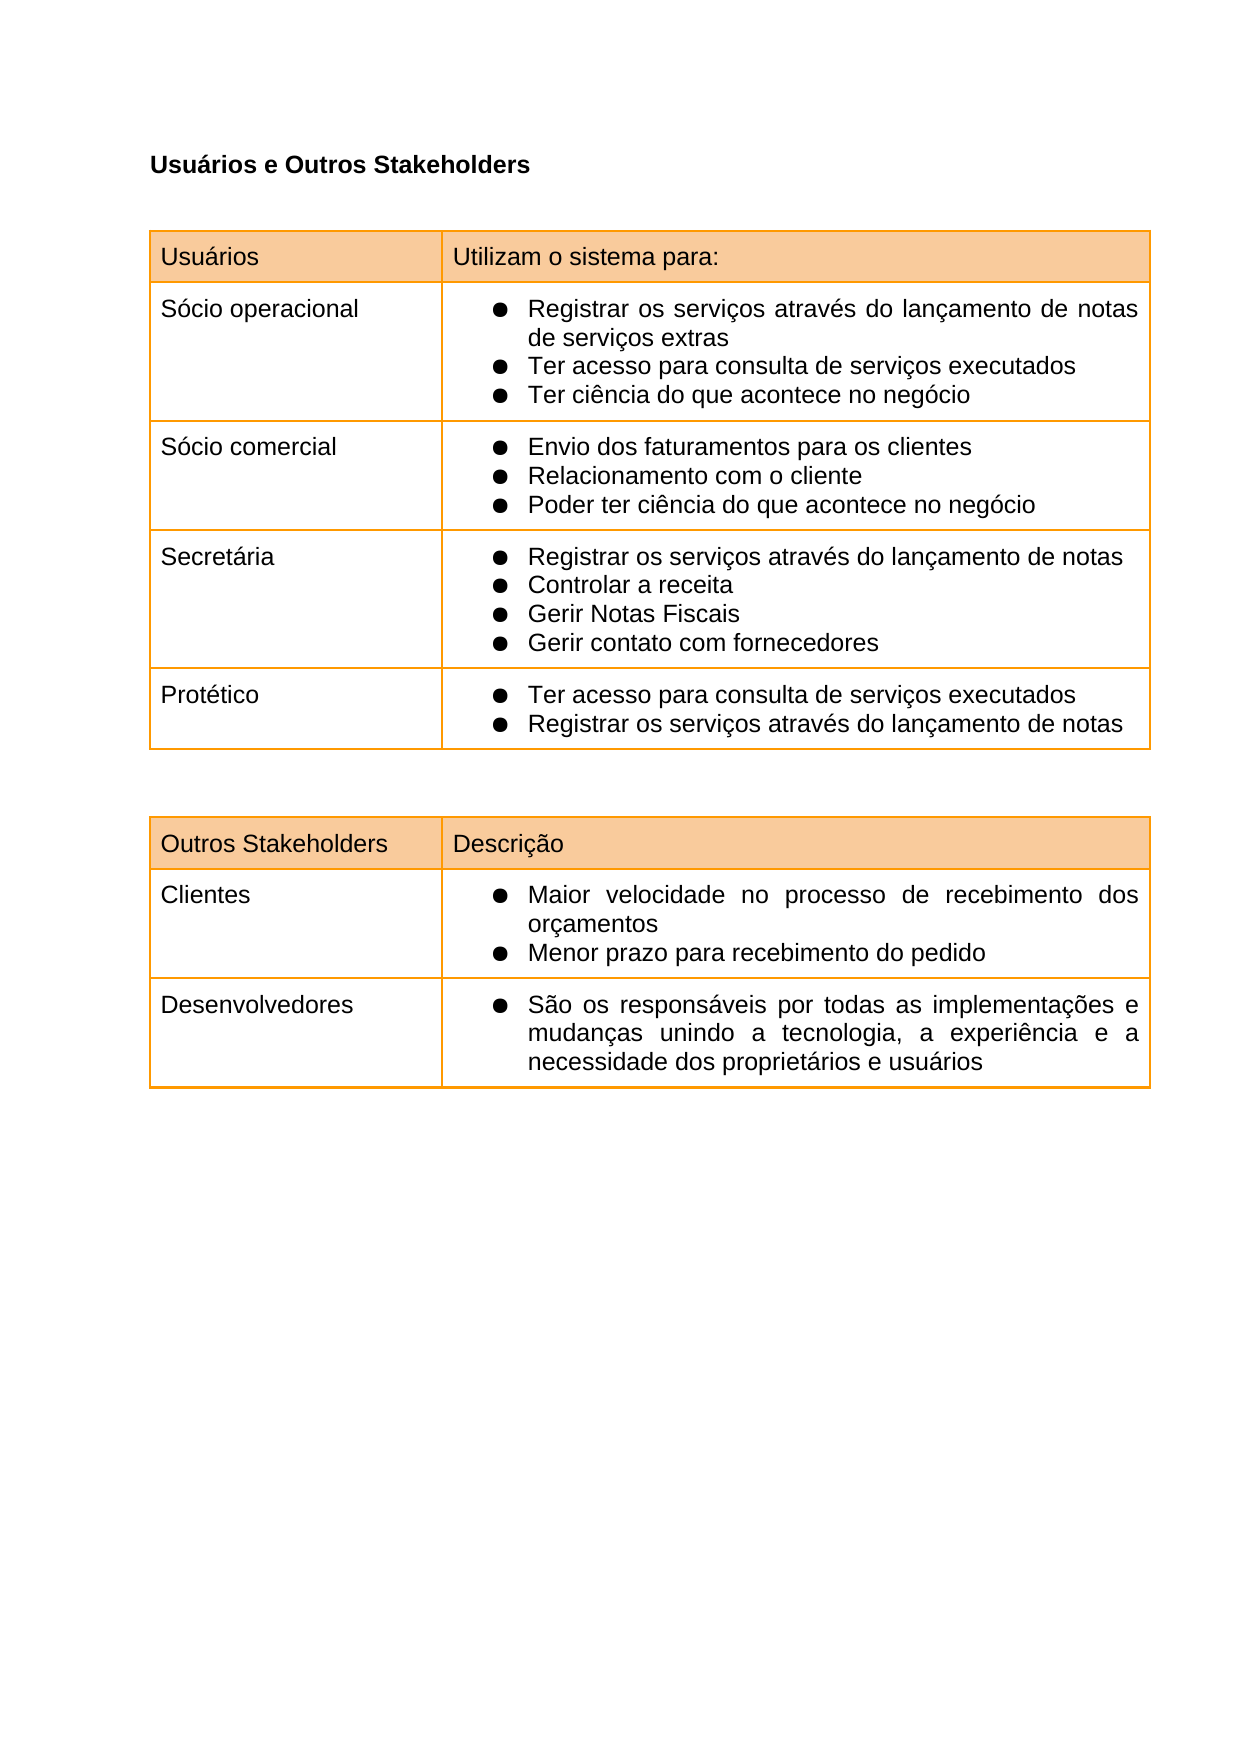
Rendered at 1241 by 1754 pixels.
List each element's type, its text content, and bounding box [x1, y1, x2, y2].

table_cell São os responsáveis por todas as implementações e mudanças unindo a tecnologia, a experiência e a necessidade dos proprietários e usuários [443, 979, 1149, 1086]
table_cell Maior velocidade no processo de recebimento dos orçamentos Menor prazo para recebimento do pedido [443, 870, 1149, 977]
table_cell Ter acesso para consulta de serviços executados Registrar os serviços através do lançamento de notas [443, 669, 1149, 748]
table_cell Envio dos faturamentos para os clientes Relacionamento com o cliente Poder ter ciência do que acontece no negócio [443, 422, 1149, 529]
table_cell Registrar os serviços através do lançamento de notas Controlar a receita Gerir Notas Fiscais Gerir contato com fornecedores [443, 531, 1149, 667]
table_cell Secretária [151, 531, 441, 667]
table_cell Desenvolvedores [151, 979, 441, 1086]
table_header Usuários [151, 232, 441, 281]
table_header Outros Stakeholders [151, 818, 441, 868]
table_cell Clientes [151, 870, 441, 977]
table_cell Sócio operacional [151, 283, 441, 419]
table_cell Sócio comercial [151, 422, 441, 529]
table_cell Registrar os serviços através do lançamento de notas de serviços extras Ter acesso para consulta de serviços executados Ter ciência do que acontece no negócio [443, 283, 1149, 419]
table_header Utilizam o sistema para: [443, 232, 1149, 281]
table_header Descrição [443, 818, 1149, 868]
table_cell Protético [151, 669, 441, 748]
title Usuários e Outros Stakeholders [150, 150, 1090, 179]
